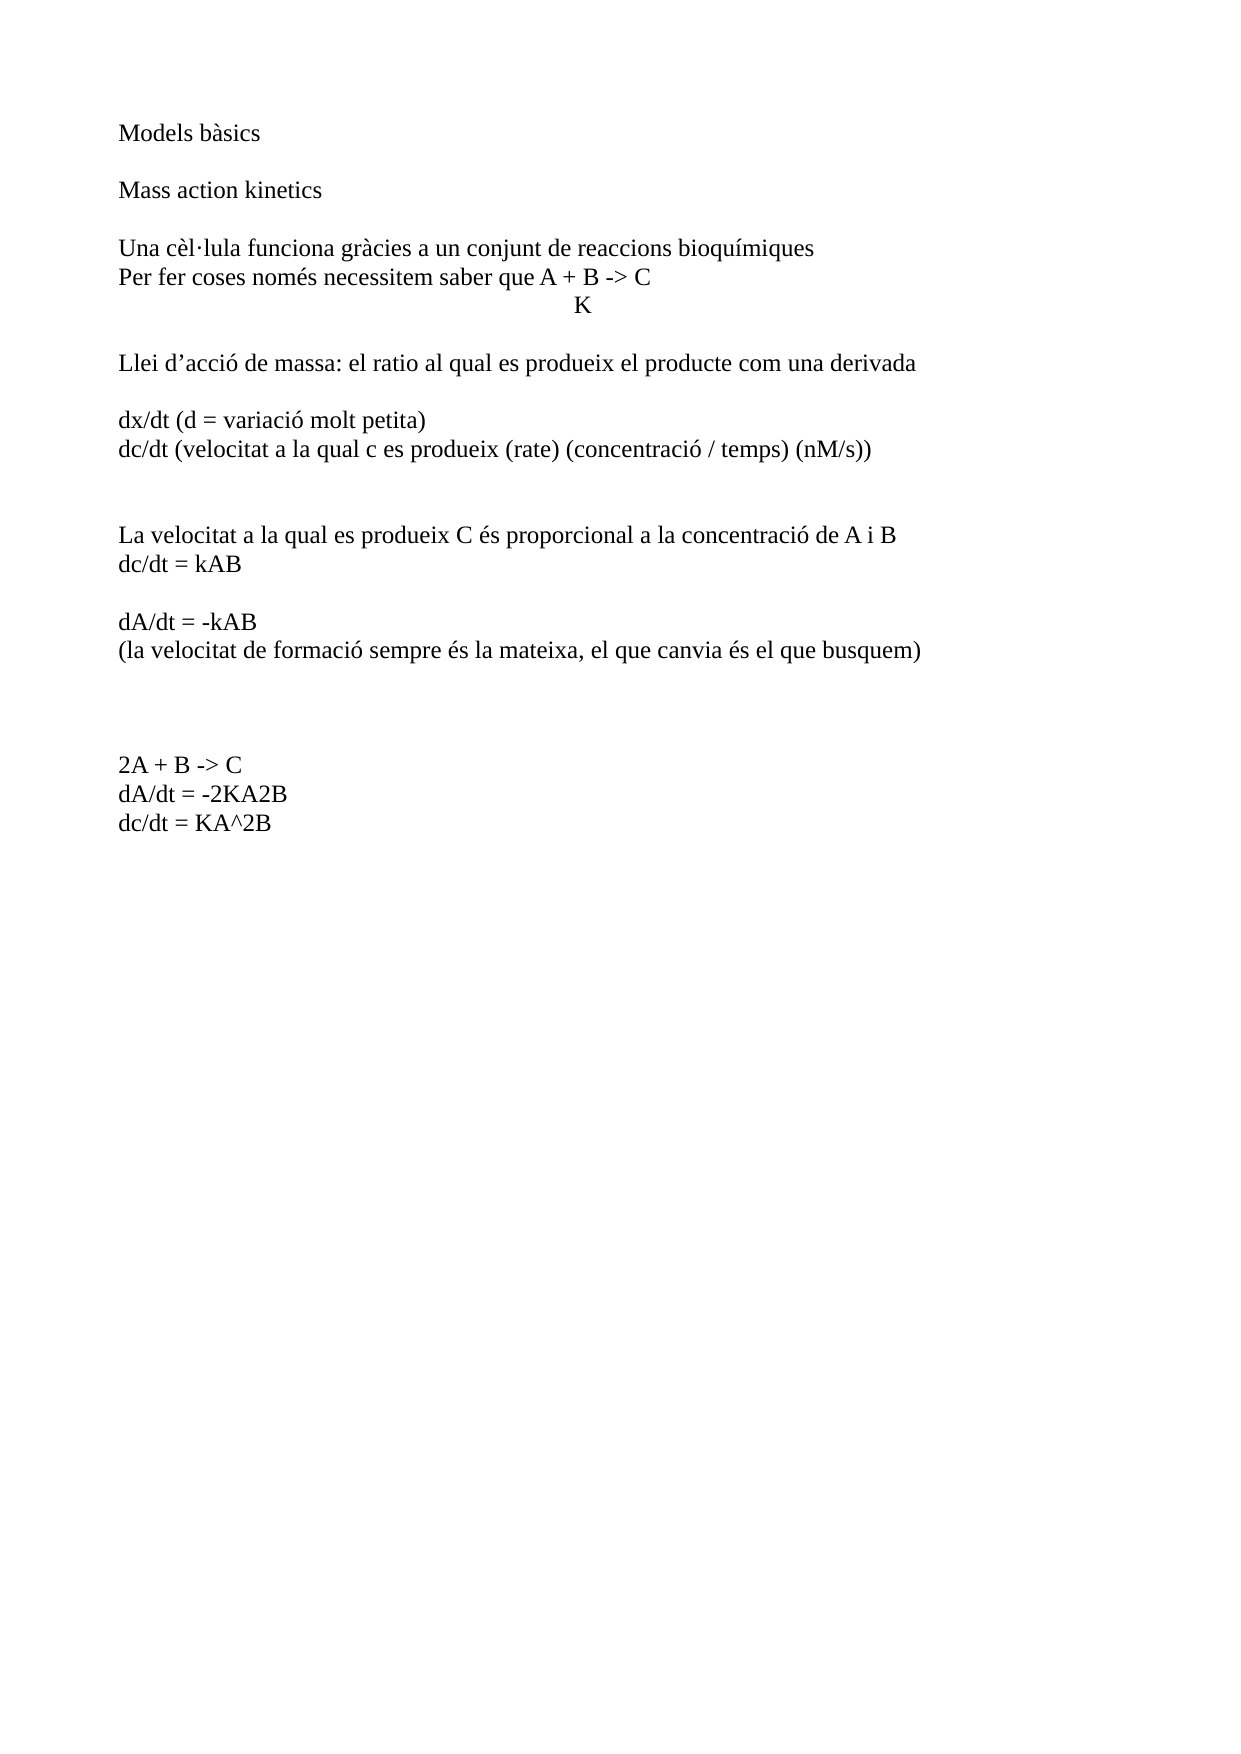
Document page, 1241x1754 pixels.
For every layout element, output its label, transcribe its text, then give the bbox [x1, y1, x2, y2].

text Llei d’acció de massa: el ratio al qual es produeix el producte com una derivada [118, 348, 1122, 377]
text K [118, 291, 1122, 319]
text Mass action kinetics [118, 176, 1122, 204]
text Models bàsics [118, 118, 1122, 147]
text dc/dt = kAB [118, 549, 1122, 578]
text 2A + B -> C [118, 751, 1122, 779]
text dc/dt (velocitat a la qual c es produeix (rate) (concentració / temps) (nM/s)) [118, 434, 1122, 463]
text (la velocitat de formació sempre és la mateixa, el que canvia és el que busquem) [118, 636, 1122, 664]
text dA/dt = -2KA2B [118, 779, 1122, 808]
text dA/dt = -kAB [118, 607, 1122, 636]
text dc/dt = KA^2B [118, 808, 1122, 837]
text Una cèl·lula funciona gràcies a un conjunt de reaccions bioquímiques [118, 233, 1122, 262]
text La velocitat a la qual es produeix C és proporcional a la concentració de A i B [118, 521, 1122, 549]
text Per fer coses només necessitem saber que A + B -> C [118, 262, 1122, 291]
text dx/dt (d = variació molt petita) [118, 406, 1122, 434]
